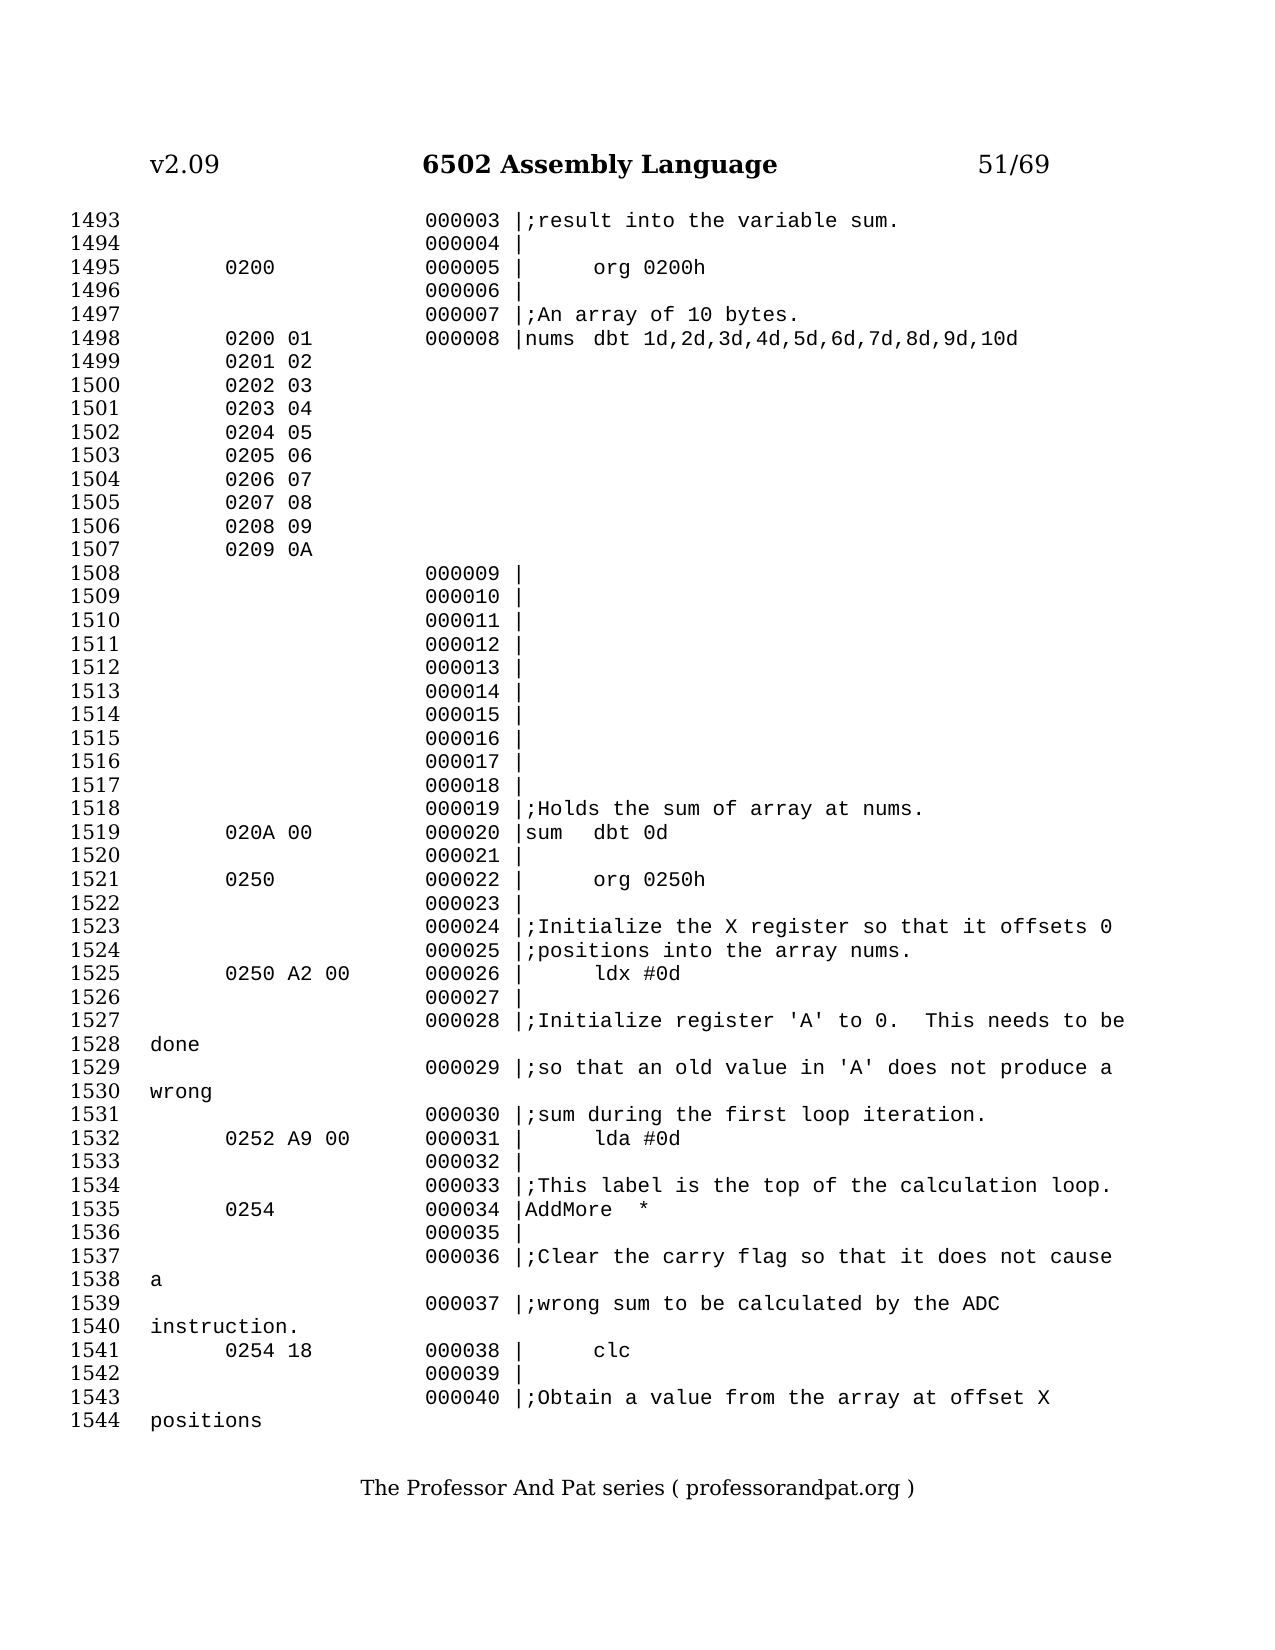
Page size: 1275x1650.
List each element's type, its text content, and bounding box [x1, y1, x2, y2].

text 000010 | [150, 587, 1125, 610]
text 0203 04 [150, 398, 1125, 422]
text 000006 | [150, 281, 1125, 304]
text 020A 00 000020 |sum dbt 0d [150, 822, 1125, 846]
text 000028 |;Initialize register 'A' to 0. This needs to be done [150, 1010, 1125, 1057]
text 0208 09 [150, 516, 1125, 539]
text 0206 07 [150, 469, 1125, 492]
text 000040 |;Obtain a value from the array at offset X positions [150, 1387, 1125, 1434]
text 000032 | [150, 1152, 1125, 1175]
text 000019 |;Holds the sum of array at nums. [150, 798, 1125, 822]
text 000003 |;result into the variable sum. [150, 210, 1125, 233]
text 000035 | [150, 1222, 1125, 1246]
text 000014 | [150, 681, 1125, 704]
text 000039 | [150, 1363, 1125, 1387]
text 0202 03 [150, 375, 1125, 398]
text 000030 |;sum during the first loop iteration. [150, 1104, 1125, 1128]
text 0250 000022 | org 0250h [150, 869, 1125, 893]
text 0200 000005 | org 0200h [150, 257, 1125, 281]
text 000037 |;wrong sum to be calculated by the ADC instruction. [150, 1293, 1125, 1340]
text 0254 000034 |AddMore * [150, 1199, 1125, 1222]
text 000033 |;This label is the top of the calculation loop. [150, 1175, 1125, 1199]
text 000029 |;so that an old value in 'A' does not produce a wrong [150, 1057, 1125, 1104]
text 000023 | [150, 893, 1125, 916]
text 0250 A2 00 000026 | ldx #0d [150, 963, 1125, 987]
text 0200 01 000008 |nums dbt 1d,2d,3d,4d,5d,6d,7d,8d,9d,10d [150, 328, 1125, 351]
text 000021 | [150, 846, 1125, 869]
text 0207 08 [150, 492, 1125, 516]
text 0204 05 [150, 422, 1125, 445]
text 000018 | [150, 775, 1125, 798]
text 000015 | [150, 704, 1125, 728]
text 0209 0A [150, 539, 1125, 563]
text 000012 | [150, 634, 1125, 657]
text 000025 |;positions into the array nums. [150, 940, 1125, 963]
text 000027 | [150, 987, 1125, 1010]
text 000009 | [150, 563, 1125, 587]
text 000007 |;An array of 10 bytes. [150, 304, 1125, 328]
text 000013 | [150, 657, 1125, 681]
text 0201 02 [150, 351, 1125, 375]
text 000004 | [150, 233, 1125, 257]
text 0252 A9 00 000031 | lda #0d [150, 1128, 1125, 1152]
text 000011 | [150, 610, 1125, 634]
text 000024 |;Initialize the X register so that it offsets 0 [150, 916, 1125, 940]
text 0205 06 [150, 445, 1125, 469]
text 000017 | [150, 751, 1125, 775]
text 000016 | [150, 728, 1125, 751]
text 000036 |;Clear the carry flag so that it does not cause a [150, 1246, 1125, 1293]
text 0254 18 000038 | clc [150, 1340, 1125, 1363]
